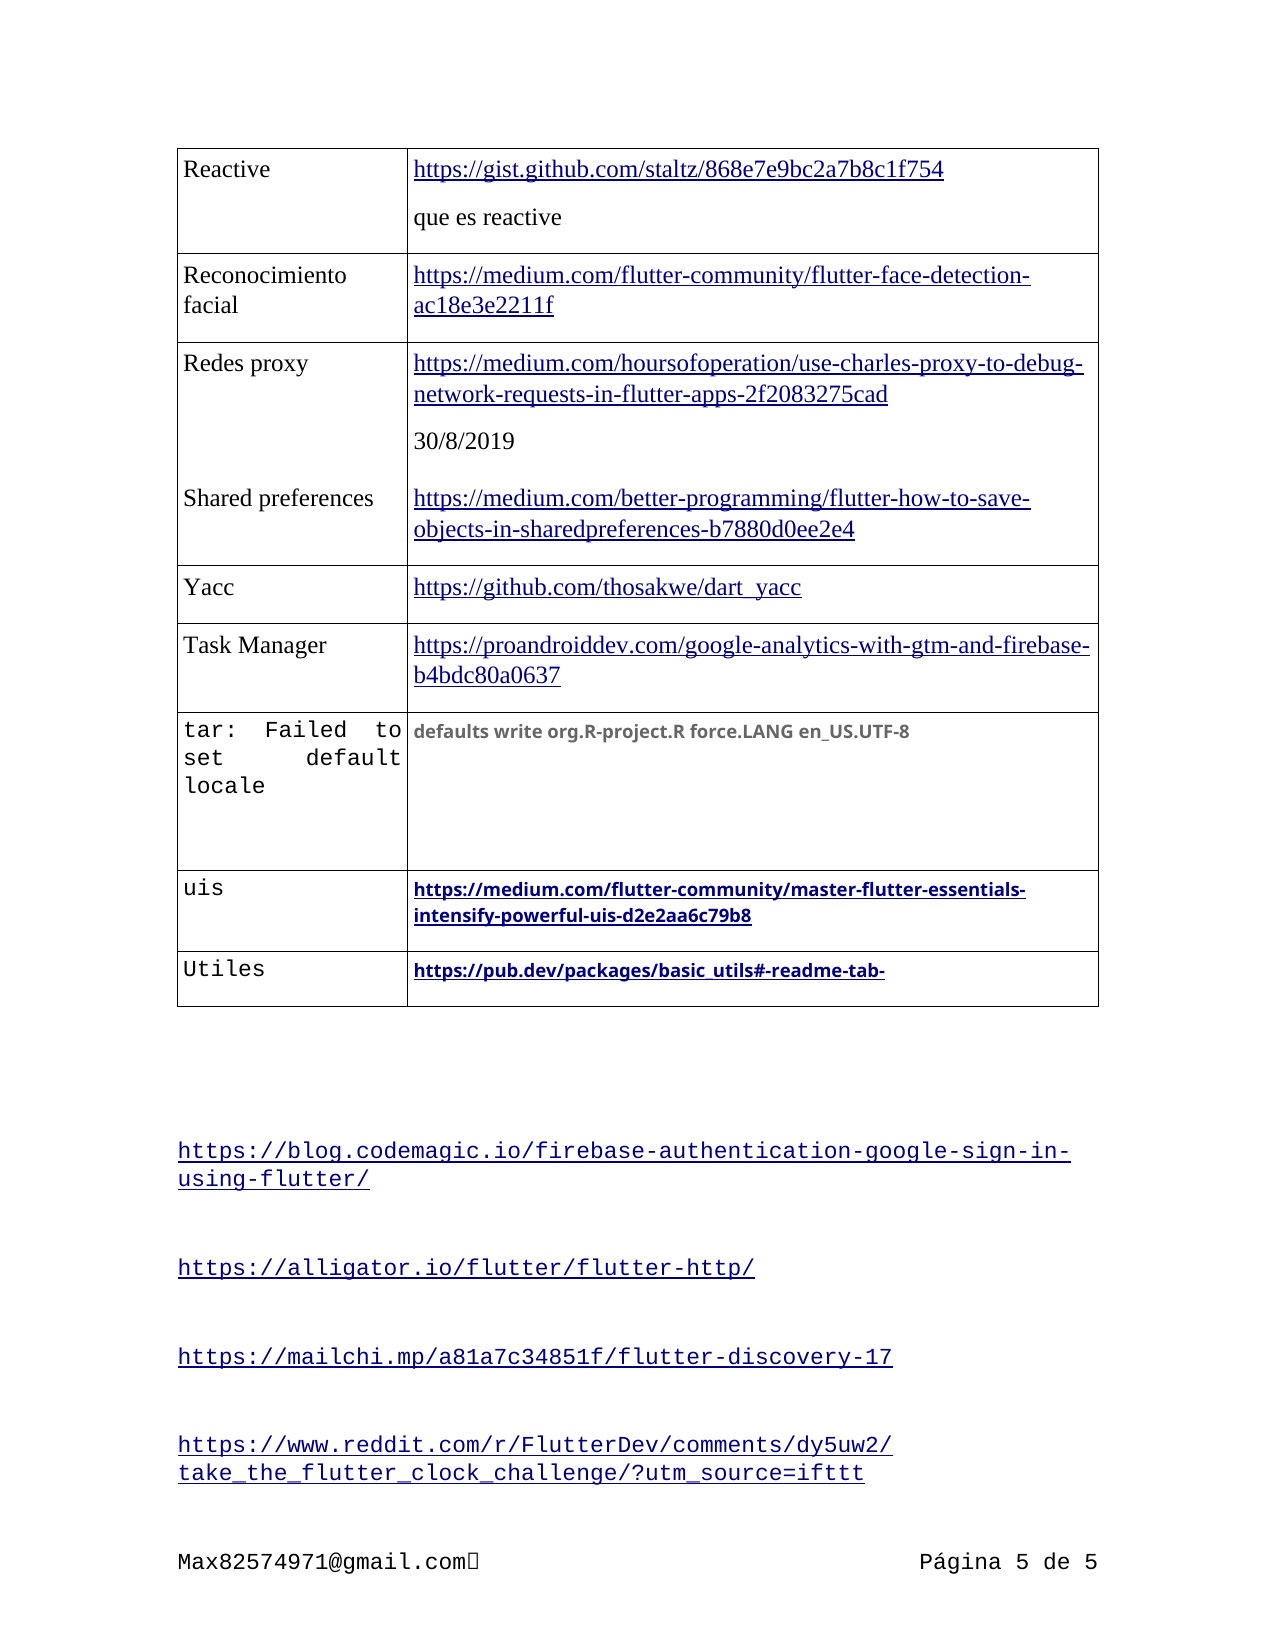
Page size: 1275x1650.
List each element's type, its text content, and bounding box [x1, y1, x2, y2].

table_cell https://medium.com/better-programming/flutter-how-to-save-objects-in-sharedpreferences-b7880d0ee2e4 [408, 478, 1098, 565]
table_cell uis [178, 871, 407, 951]
table_cell https://pub.dev/packages/basic_utils#-readme-tab- [408, 952, 1098, 1006]
table_cell Yacc [178, 566, 407, 623]
table_cell Reconocimiento facial [178, 254, 407, 342]
table_cell https://github.com/thosakwe/dart_yacc [408, 566, 1098, 623]
table_cell Redes proxy [178, 343, 407, 478]
table_cell Shared preferences [178, 478, 407, 565]
table_cell https://gist.github.com/staltz/868e7e9bc2a7b8c1f754 que es reactive [408, 149, 1098, 253]
table_cell https://medium.com/flutter-community/flutter-face-detection-ac18e3e2211f [408, 254, 1098, 342]
text https://alligator.io/flutter/flutter-http/ [177, 1256, 1098, 1282]
table_cell Reactive [178, 149, 407, 253]
table_cell https://proandroiddev.com/google-analytics-with-gtm-and-firebase-b4bdc80a0637 [408, 624, 1098, 712]
text https://blog.codemagic.io/firebase-authentication-google-sign-in-using-flutter/ [177, 1140, 1098, 1193]
table_cell Task Manager [178, 624, 407, 712]
table_cell https://medium.com/hoursofoperation/use-charles-proxy-to-debug-network-requests-in-flutter-apps-2f2083275cad 30/8/2019 [408, 343, 1098, 478]
table_cell defaults write org.R-project.R force.LANG en_US.UTF-8 [408, 713, 1098, 869]
table_cell https://medium.com/flutter-community/master-flutter-essentials-intensify-powerful-uis-d2e2aa6c79b8 [408, 871, 1098, 951]
table_cell tar: Failed to set default locale [178, 713, 407, 869]
table_cell Utiles [178, 952, 407, 1006]
text https://www.reddit.com/r/FlutterDev/comments/dy5uw2/take_the_flutter_clock_challenge/?utm_source=ifttt [177, 1434, 1098, 1487]
text https://mailchi.mp/a81a7c34851f/flutter-discovery-17 [177, 1345, 1098, 1371]
